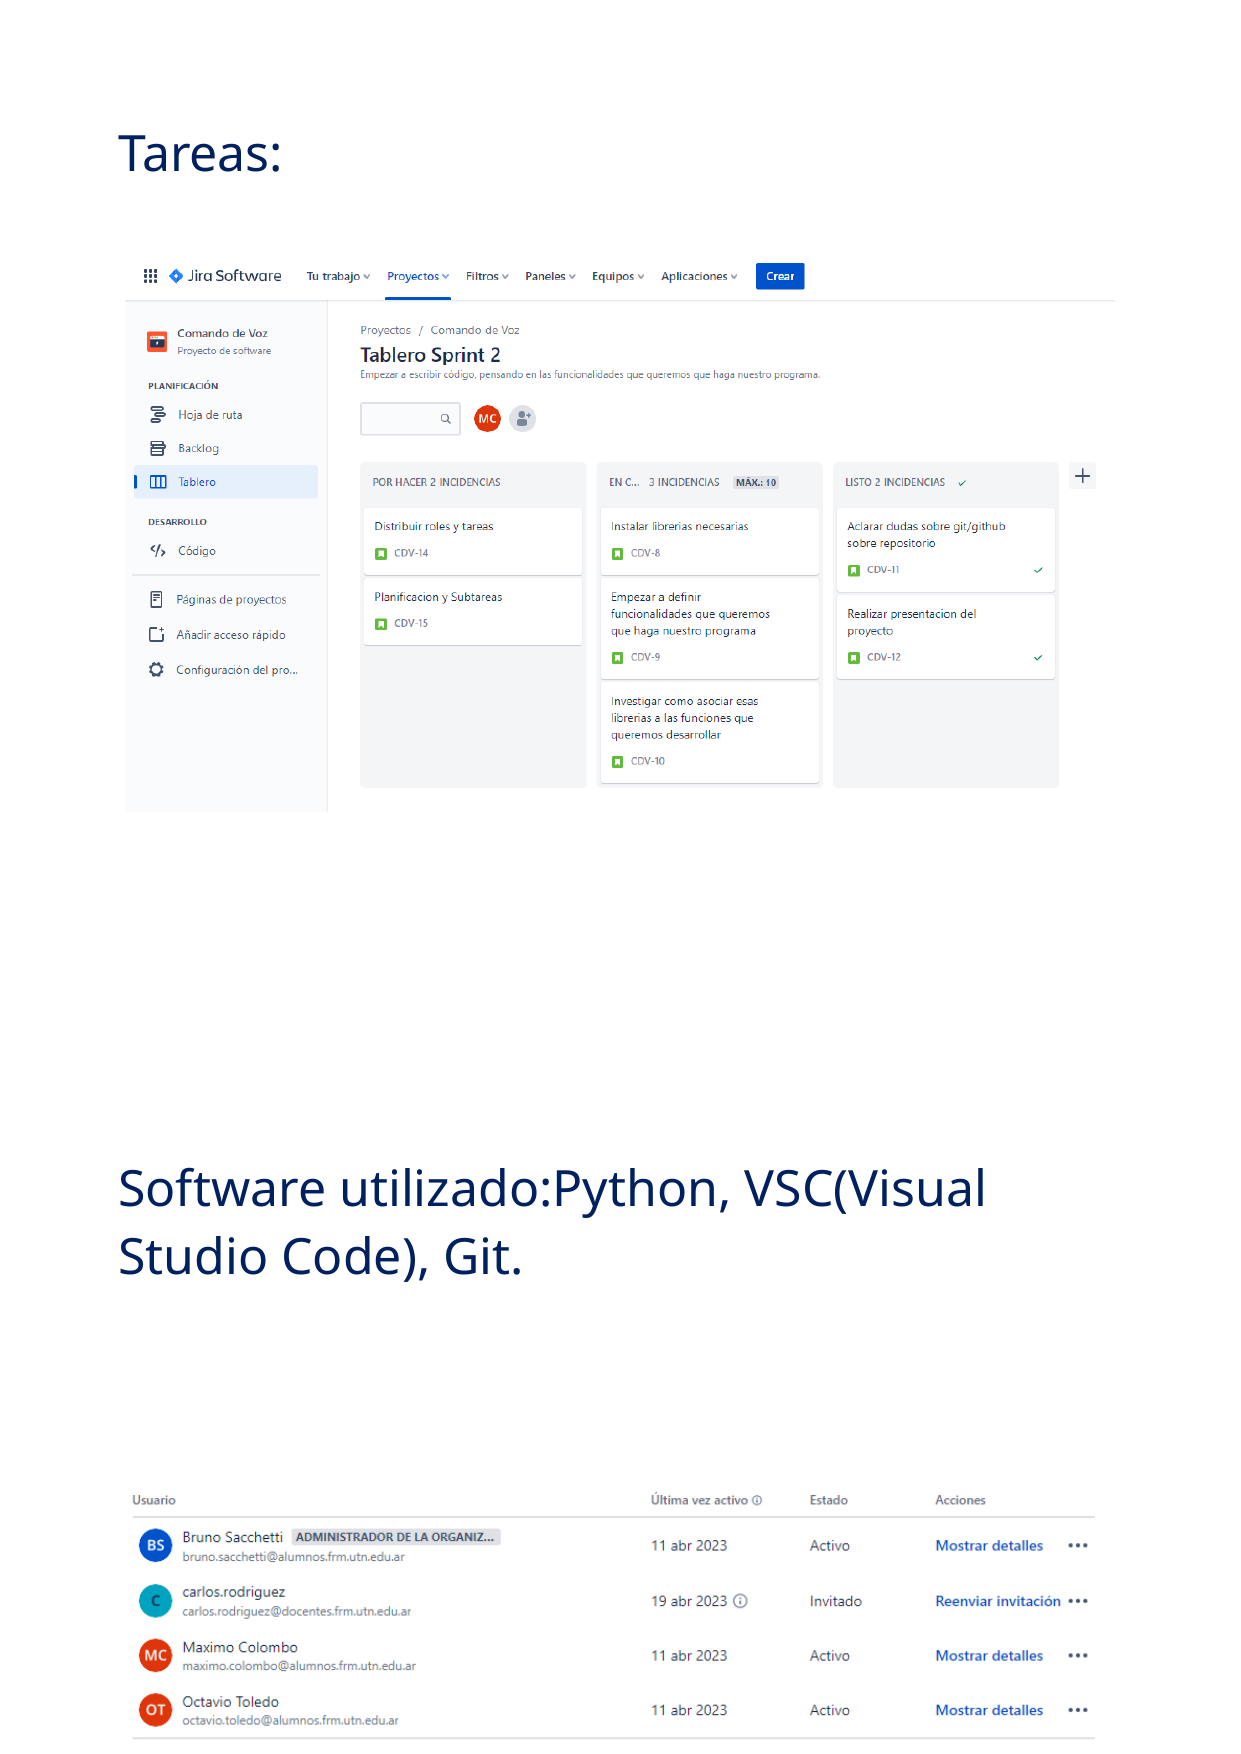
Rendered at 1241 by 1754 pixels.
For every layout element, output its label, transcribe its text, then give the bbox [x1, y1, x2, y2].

text Tareas: [118, 118, 1122, 186]
text Software utilizado:Python, VSC(Visual Studio Code), Git. [118, 1153, 1122, 1289]
picture [125, 254, 1115, 812]
picture [118, 1474, 1123, 1754]
